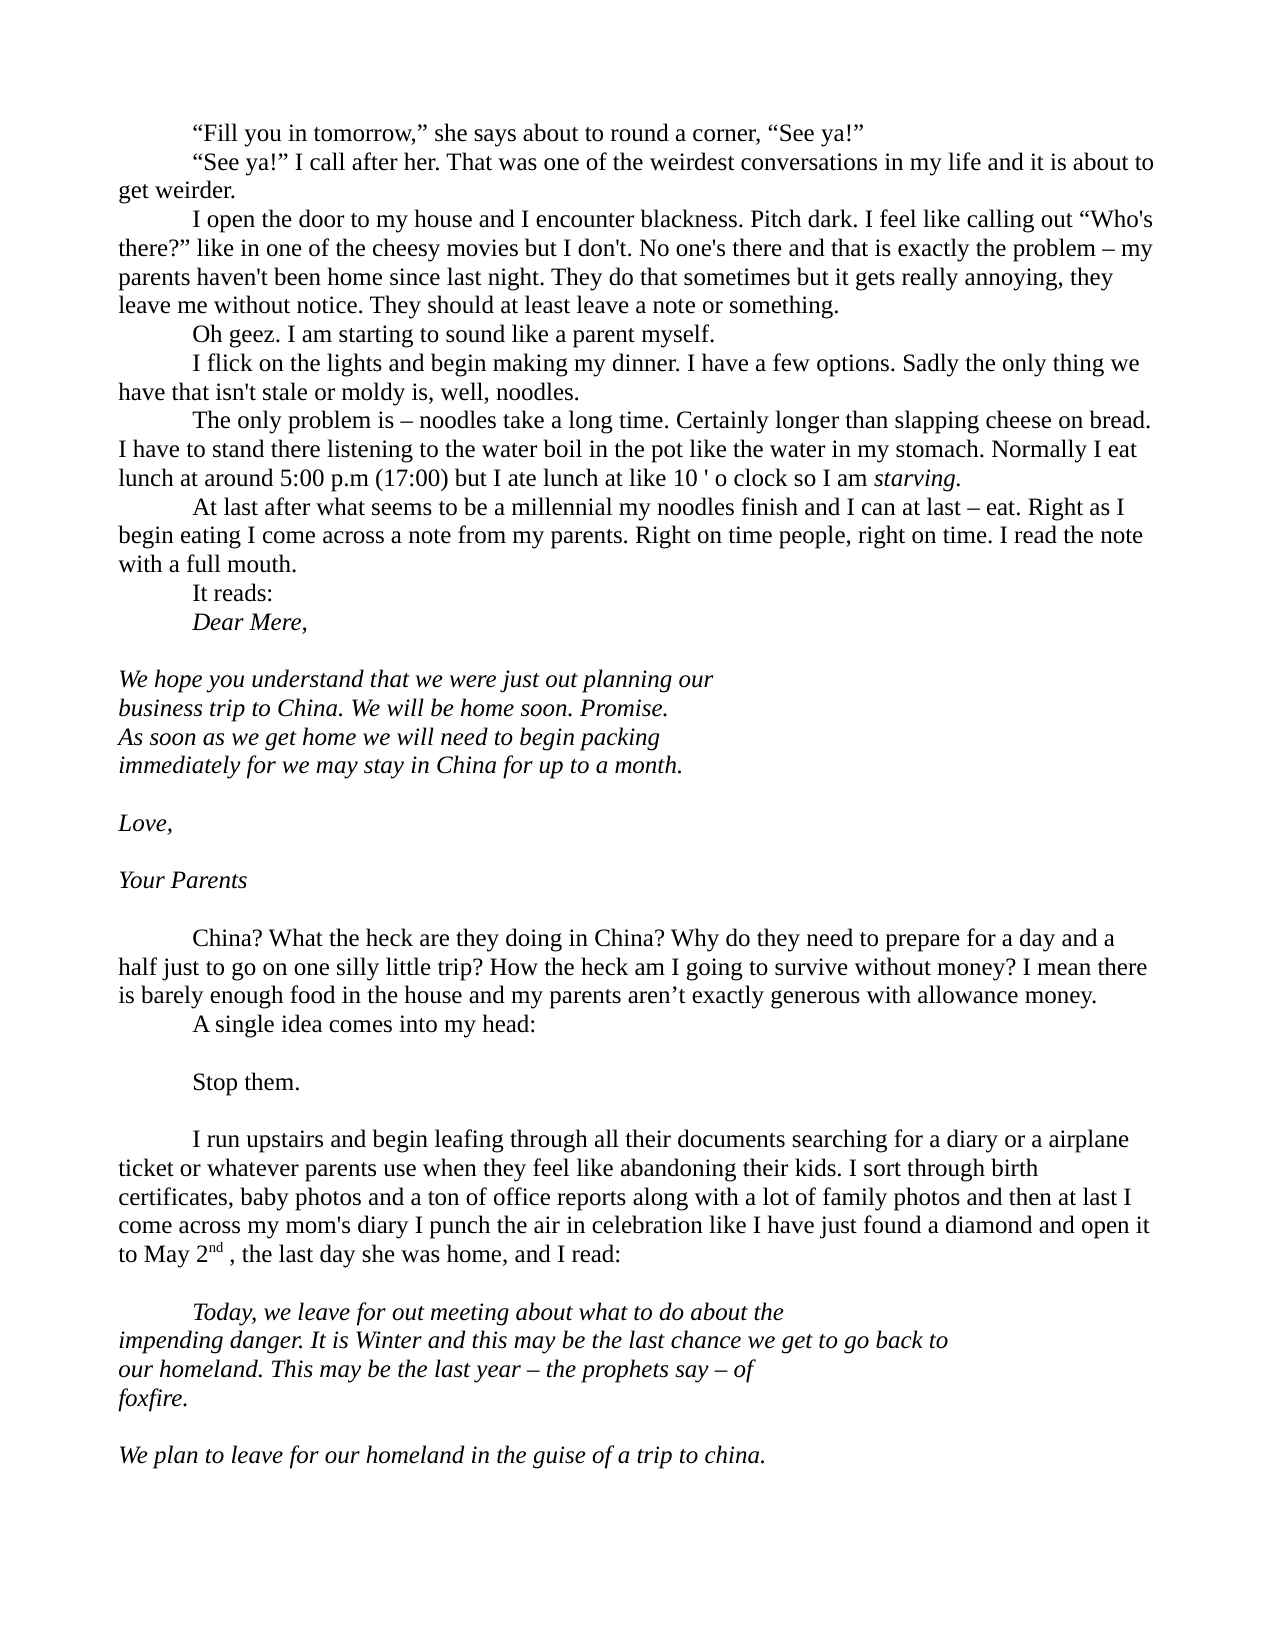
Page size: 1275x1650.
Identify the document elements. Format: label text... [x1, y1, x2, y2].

text “Fill you in tomorrow,” she says about to round a corner, “See ya!” [118, 118, 1157, 147]
text Love, [118, 808, 1157, 837]
text “See ya!” I call after her. That was one of the weirdest conversations in my life and it is about to get weirder. [118, 147, 1157, 204]
text I flick on the lights and begin making my dinner. I have a few options. Sadly the only thing we have that isn't stale or moldy is, well, noodles. [118, 348, 1157, 406]
text At last after what seems to be a millennial my noodles finish and I can at last – eat. Right as I begin eating I come across a note from my parents. Right on time people, right on time. I read the note with a full mouth. [118, 492, 1157, 578]
text I run upstairs and begin leafing through all their documents searching for a diary or a airplane ticket or whatever parents use when they feel like abandoning their kids. I sort through birth certificates, baby photos and a ton of office reports along with a lot of family photos and then at last I come across my mom's diary I punch the air in celebration like I have just found a diamond and open it to May 2nd , the last day she was home, and I read: [118, 1124, 1157, 1268]
text impending danger. It is Winter and this may be the last chance we get to go back to [118, 1326, 1157, 1354]
text our homeland. This may be the last year – the prophets say – of [118, 1354, 1157, 1383]
text immediately for we may stay in China for up to a month. [118, 751, 1157, 779]
text I open the door to my house and I encounter blackness. Pitch dark. I feel like calling out “Who's there?” like in one of the cheesy movies but I don't. No one's there and that is exactly the problem – my parents haven't been home since last night. They do that sometimes but it gets really annoying, they leave me without notice. They should at least leave a note or something. [118, 204, 1157, 319]
text Your Parents [118, 866, 1157, 894]
text business trip to China. We will be home soon. Promise. [118, 693, 1157, 722]
text Today, we leave for out meeting about what to do about the [118, 1297, 1157, 1326]
text Dear Mere, [118, 607, 1157, 636]
text China? What the heck are they doing in China? Why do they need to prepare for a day and a half just to go on one silly little trip? How the heck am I going to survive without money? I mean there is barely enough food in the house and my parents aren’t exactly generous with allowance money. [118, 923, 1157, 1009]
text As soon as we get home we will need to begin packing [118, 722, 1157, 751]
text We hope you understand that we were just out planning our [118, 664, 1157, 693]
text Stop them. [118, 1067, 1157, 1096]
text Oh geez. I am starting to sound like a parent myself. [118, 319, 1157, 348]
text The only problem is – noodles take a long time. Certainly longer than slapping cheese on bread. I have to stand there listening to the water boil in the pot like the water in my stomach. Normally I eat lunch at around 5:00 p.m (17:00) but I ate lunch at like 10 ' o clock so I am starving. [118, 406, 1157, 492]
text foxfire. We plan to leave for our homeland in the guise of a trip to china. [118, 1383, 1157, 1469]
text It reads: [118, 578, 1157, 607]
text A single idea comes into my head: [118, 1009, 1157, 1038]
